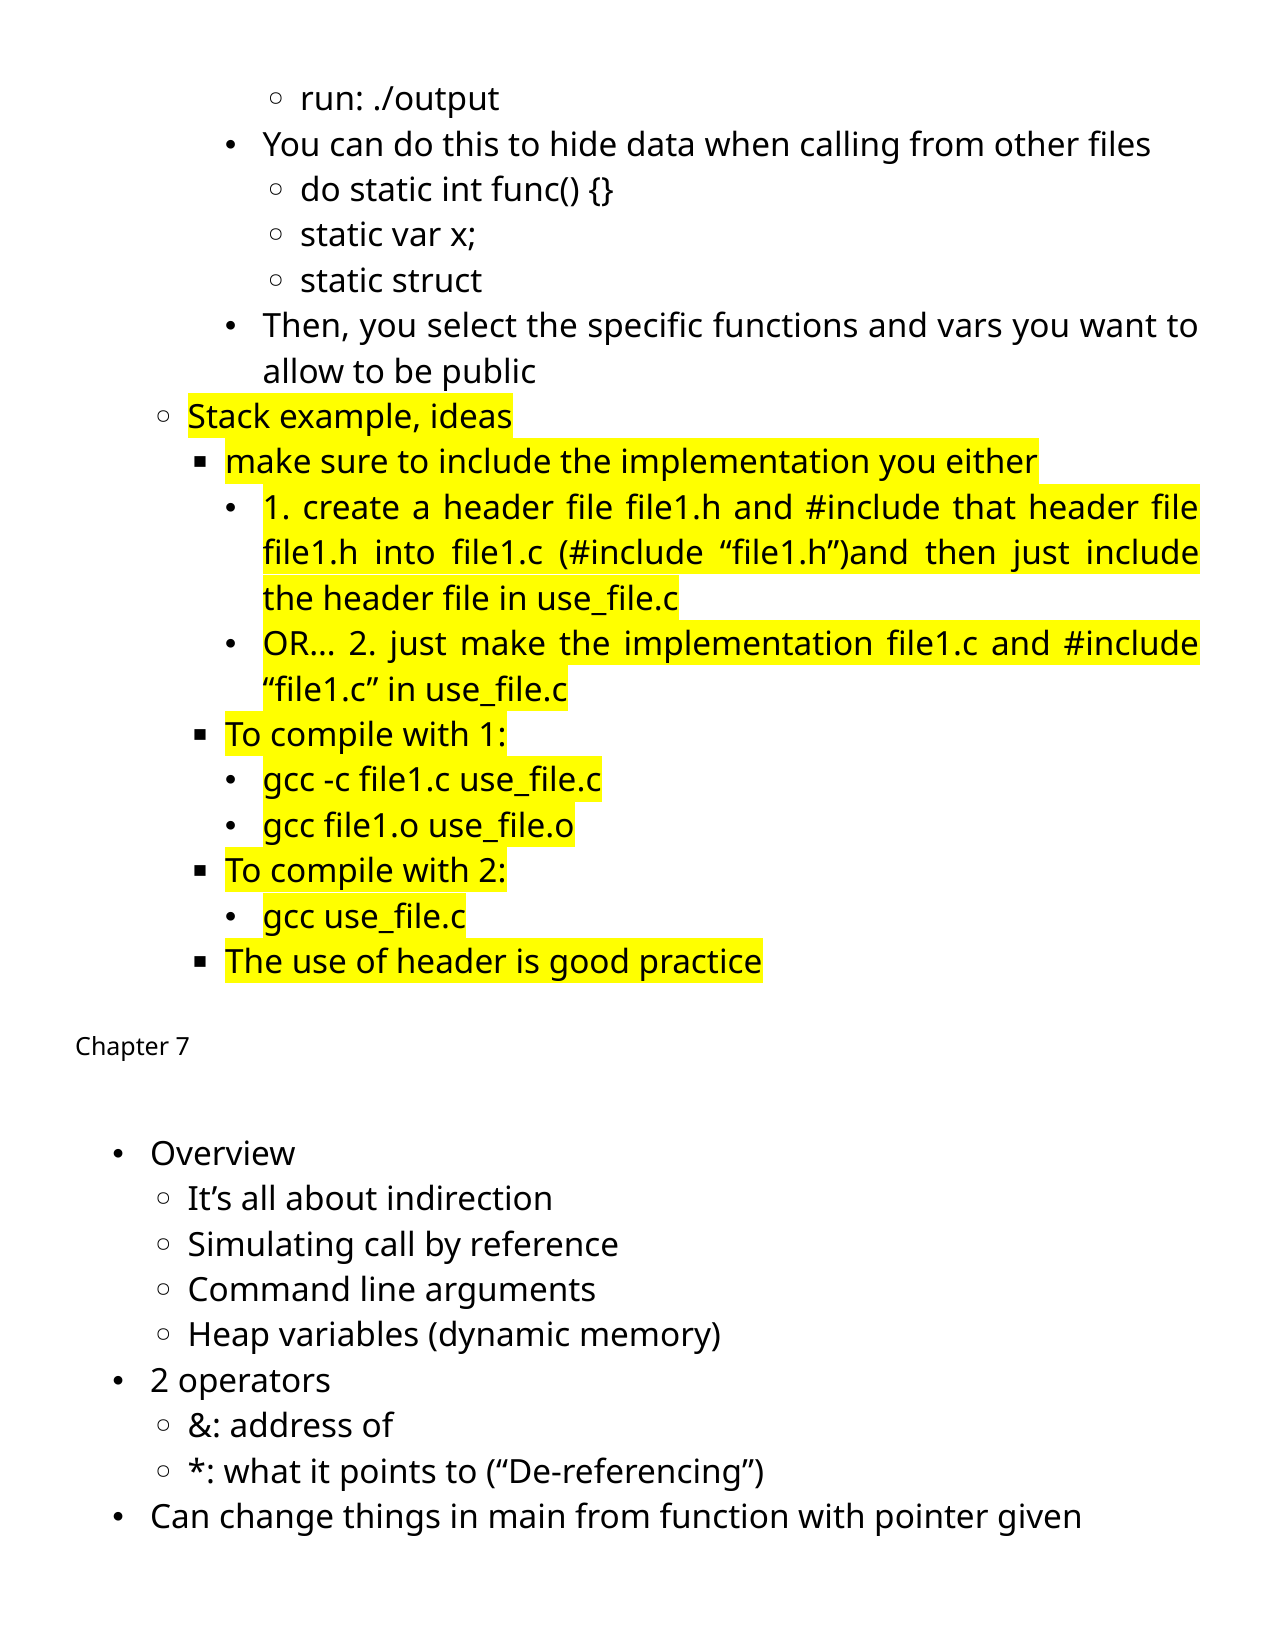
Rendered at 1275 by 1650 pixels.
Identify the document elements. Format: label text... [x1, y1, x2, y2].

list Then, you select the specific functions and vars you want to allow to be public [225, 302, 1200, 393]
list It’s all about indirection [150, 1175, 1200, 1220]
list The use of header is good practice [187, 938, 1200, 983]
list To compile with 2: [187, 847, 1200, 892]
list &: address of [150, 1402, 1200, 1447]
list 2 operators [112, 1357, 1200, 1402]
list Heap variables (dynamic memory) [150, 1311, 1200, 1357]
list Simulating call by reference [150, 1220, 1200, 1266]
list To compile with 1: [187, 711, 1200, 756]
list 1. create a header file file1.h and #include that header file file1.h into file1.c (#include “file1.h”)and then just include the header file in use_file.c [225, 484, 1200, 620]
text Chapter 7 [75, 1029, 1200, 1063]
list OR… 2. just make the implementation file1.c and #include “file1.c” in use_file.c [225, 620, 1200, 711]
list Overview [112, 1129, 1200, 1175]
list gcc -c file1.c use_file.c [225, 756, 1200, 802]
list Stack example, ideas [150, 393, 1200, 438]
list You can do this to hide data when calling from other files [225, 120, 1200, 166]
list *: what it points to (“De-referencing”) [150, 1447, 1200, 1493]
list gcc file1.o use_file.o [225, 802, 1200, 847]
list Can change things in main from function with pointer given [112, 1493, 1200, 1538]
list Command line arguments [150, 1266, 1200, 1311]
list run: ./output [262, 75, 1200, 120]
list static struct [262, 257, 1200, 302]
list static var x; [262, 211, 1200, 257]
list gcc use_file.c [225, 892, 1200, 938]
list make sure to include the implementation you either [187, 438, 1200, 484]
list do static int func() {} [262, 166, 1200, 211]
